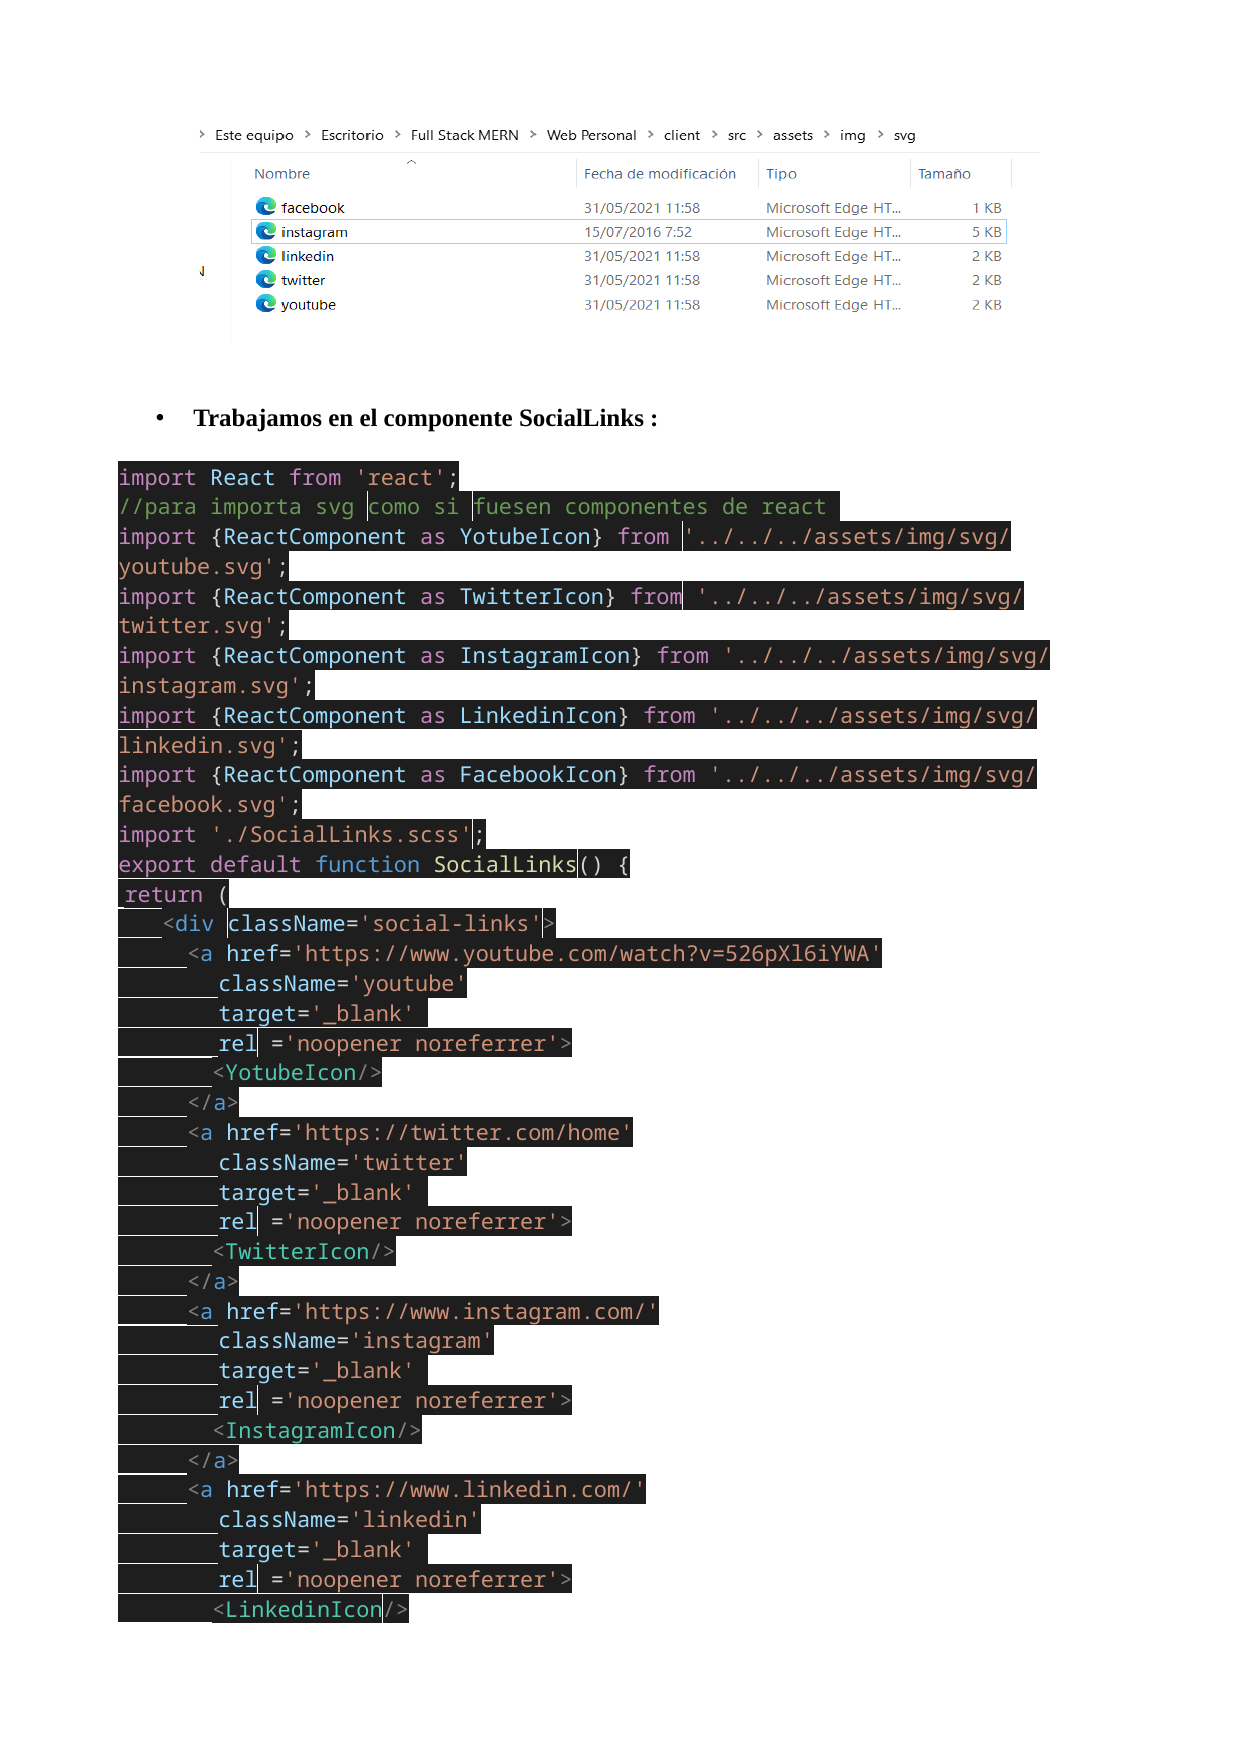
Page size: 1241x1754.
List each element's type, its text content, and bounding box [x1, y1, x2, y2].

text import {ReactComponent as FacebookIcon} from '../../../assets/img/svg/facebook.svg'; [118, 759, 1122, 819]
text <a href='https://www.instagram.com/' [118, 1296, 1122, 1325]
list Trabajamos en el componente SocialLinks : [156, 402, 1122, 432]
text import './SocialLinks.scss'; [118, 819, 1122, 849]
text rel ='noopener noreferrer'> [118, 1027, 1122, 1057]
text export default function SocialLinks() { [118, 849, 1122, 878]
text import {ReactComponent as TwitterIcon} from '../../../assets/img/svg/twitter.svg'; [118, 581, 1122, 640]
text import React from 'react'; [118, 461, 1122, 491]
text rel ='noopener noreferrer'> [118, 1206, 1122, 1236]
text <YotubeIcon/> [118, 1057, 1122, 1087]
text <a href='https://www.youtube.com/watch?v=526pXl6iYWA' [118, 938, 1122, 968]
text <InstagramIcon/> [118, 1415, 1122, 1444]
text target='_blank' [118, 1355, 1122, 1385]
text <div className='social-links'> [118, 908, 1122, 938]
text className='linkedin' [118, 1504, 1122, 1534]
text </a> [118, 1444, 1122, 1474]
text //para importa svg como si fuesen componentes de react [118, 491, 1122, 521]
text import {ReactComponent as InstagramIcon} from '../../../assets/img/svg/instagram.svg'; [118, 640, 1122, 700]
text target='_blank' [118, 1534, 1122, 1564]
text <LinkedinIcon/> [118, 1593, 1122, 1623]
text import {ReactComponent as LinkedinIcon} from '../../../assets/img/svg/linkedin.svg'; [118, 700, 1122, 759]
picture [199, 118, 1041, 344]
text className='youtube' [118, 968, 1122, 998]
text className='twitter' [118, 1147, 1122, 1176]
text target='_blank' [118, 998, 1122, 1027]
text className='instagram' [118, 1325, 1122, 1355]
text rel ='noopener noreferrer'> [118, 1564, 1122, 1593]
text <TwitterIcon/> [118, 1236, 1122, 1266]
text </a> [118, 1266, 1122, 1296]
text <a href='https://twitter.com/home' [118, 1117, 1122, 1147]
text <a href='https://www.linkedin.com/' [118, 1474, 1122, 1504]
text target='_blank' [118, 1176, 1122, 1206]
text return ( [118, 878, 1122, 908]
text </a> [118, 1087, 1122, 1117]
text import {ReactComponent as YotubeIcon} from '../../../assets/img/svg/youtube.svg'; [118, 521, 1122, 581]
text rel ='noopener noreferrer'> [118, 1385, 1122, 1415]
